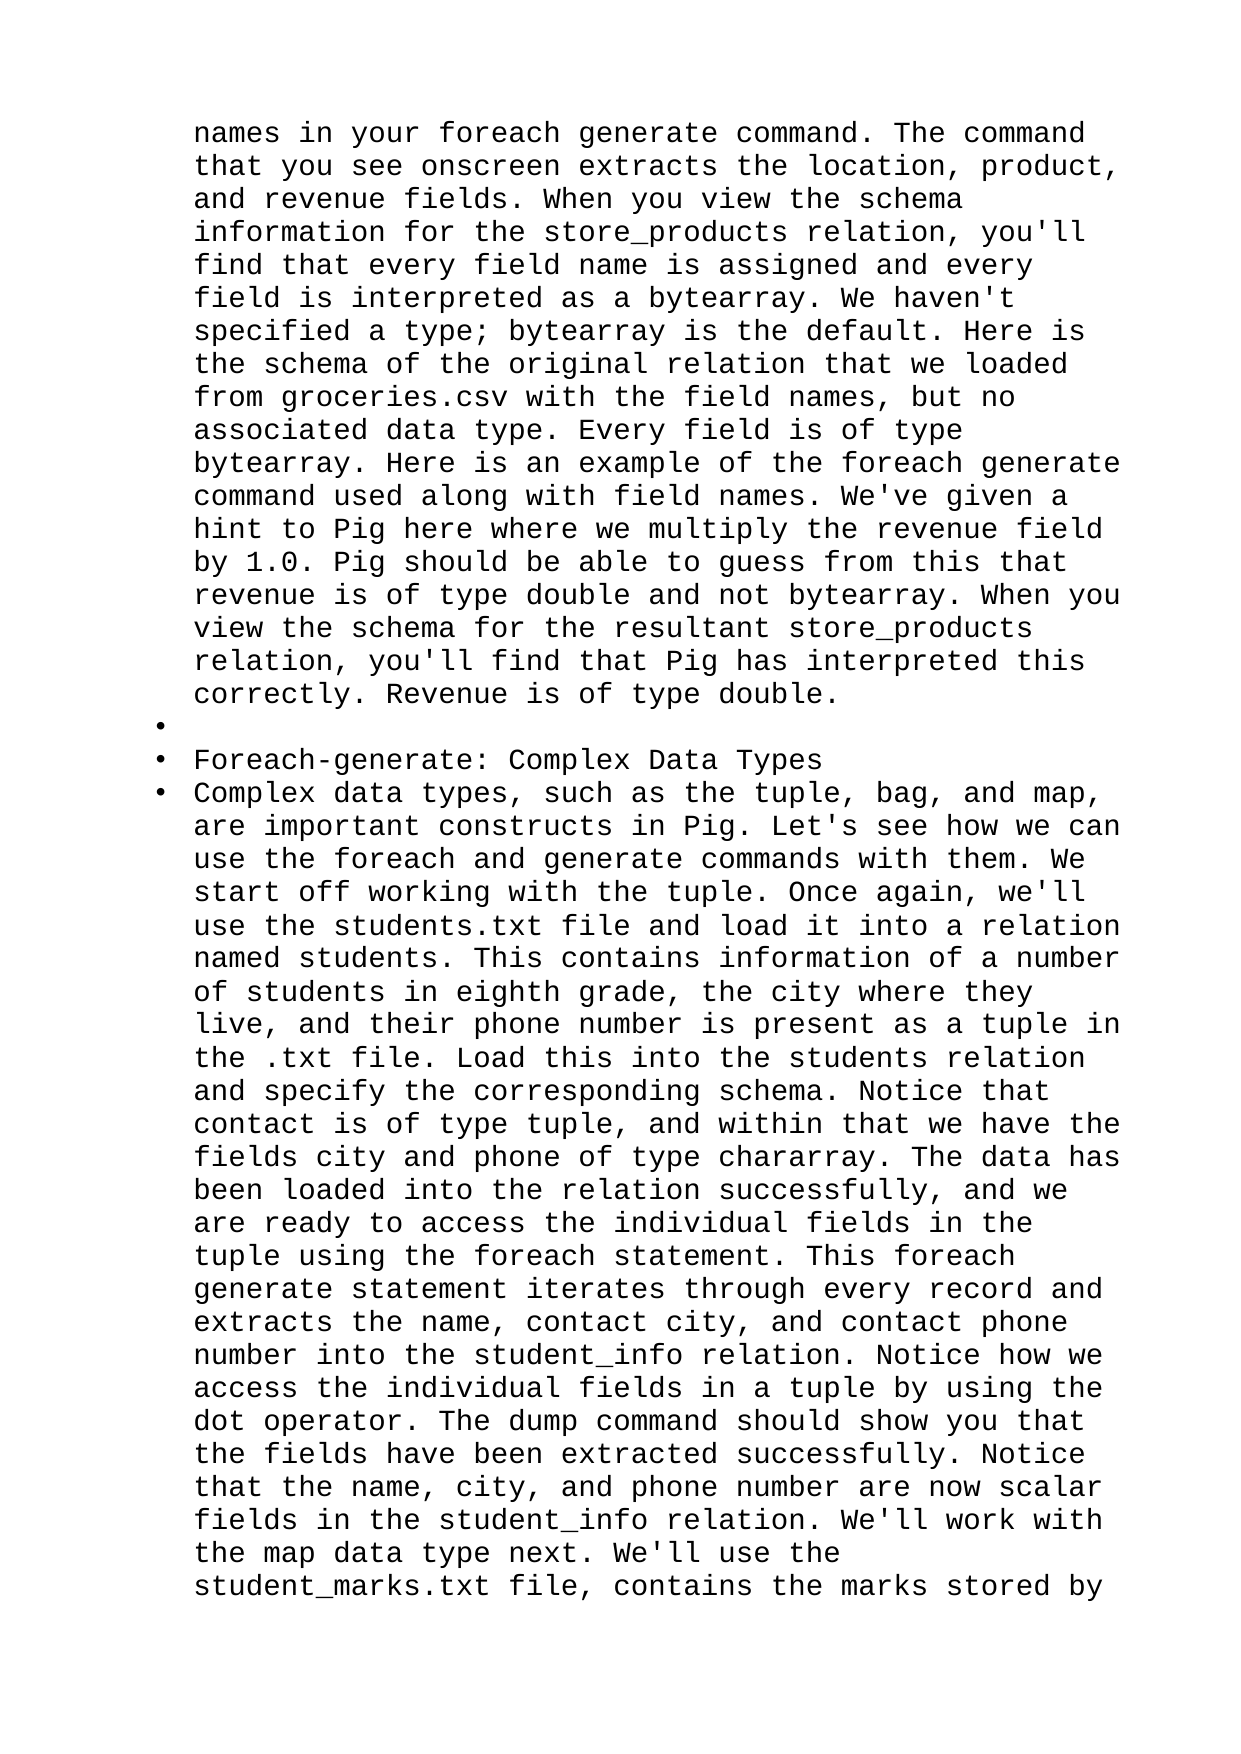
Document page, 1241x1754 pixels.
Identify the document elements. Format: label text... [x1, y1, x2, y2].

list Complex data types, such as the tuple, bag, and map, are important constructs in Pig. Let's see how we can use the foreach and generate commands with them. We start off working with the tuple. Once again, we'll use the students.txt file and load it into a relation named students. This contains information of a number of students in eighth grade, the city where they live, and their phone number is present as a tuple in the .txt file. Load this into the students relation and specify the corresponding schema. Notice that contact is of type tuple, and within that we have the fields city and phone of type chararray. The data has been loaded into the relation successfully, and we are ready to access the individual fields in the tuple using the foreach statement. This foreach generate statement iterates through every record and extracts the name, contact city, and contact phone number into the student_info relation. Notice how we access the individual fields in a tuple by using the dot operator. The dump command should show you that the fields have been extracted successfully. Notice that the name, city, and phone number are now scalar fields in the student_info relation. We'll work with the map data type next. We'll use the student_marks.txt file, contains the marks stored by [156, 778, 1122, 1604]
list Foreach-generate: Complex Data Types [156, 746, 1122, 778]
list names in your foreach generate command. The command that you see onscreen extracts the location, product, and revenue fields. When you view the schema information for the store_products relation, you'll find that every field name is assigned and every field is interpreted as a bytearray. We haven't specified a type; bytearray is the default. Here is the schema of the original relation that we loaded from groceries.csv with the field names, but no associated data type. Every field is of type bytearray. Here is an example of the foreach generate command used along with field names. We've given a hint to Pig here where we multiply the revenue field by 1.0. Pig should be able to guess from this that revenue is of type double and not bytearray. When you view the schema for the resultant store_products relation, you'll find that Pig has interpreted this correctly. Revenue is of type double. [156, 118, 1122, 712]
